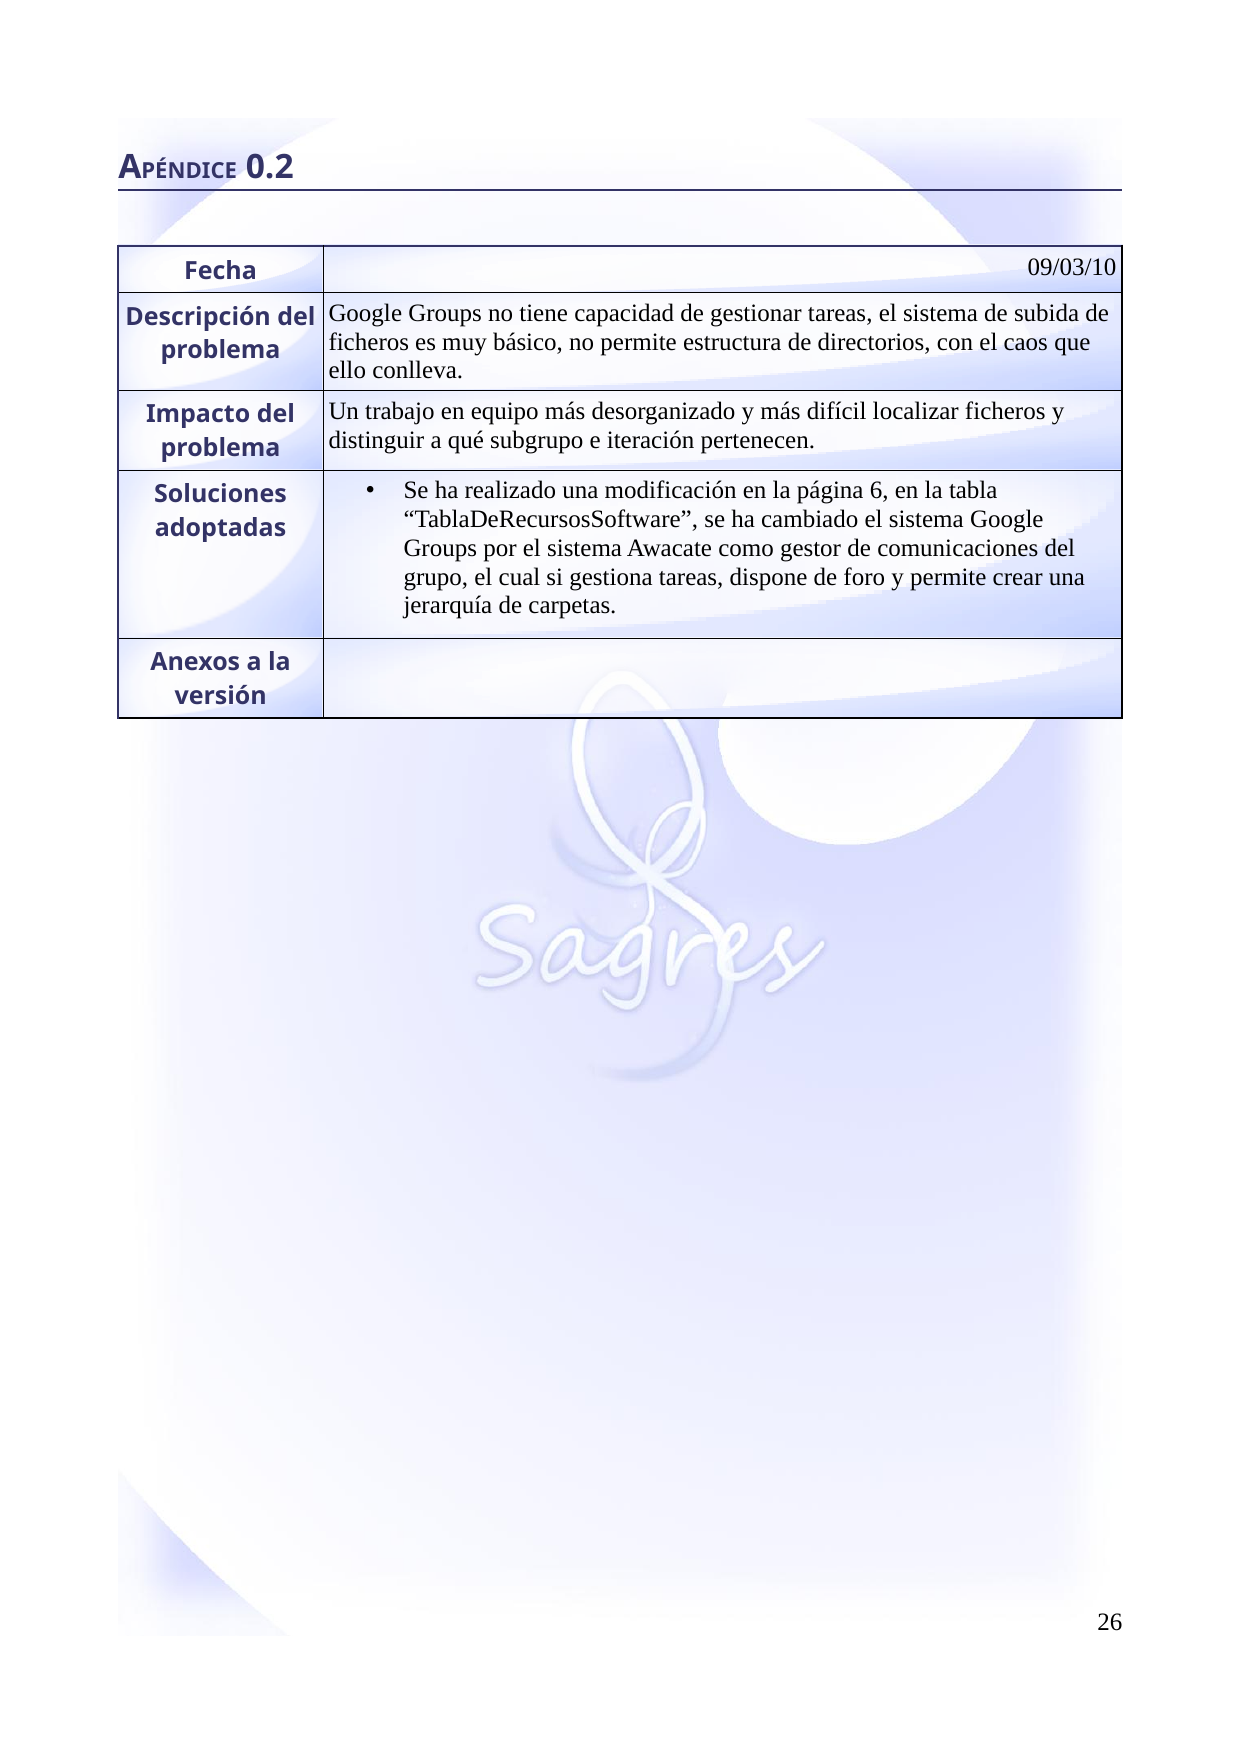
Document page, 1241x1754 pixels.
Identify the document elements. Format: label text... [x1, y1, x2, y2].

picture [118, 118, 1122, 143]
table_cell [324, 639, 1121, 717]
table_cell Anexos a la versión [119, 639, 323, 717]
subtitle Apéndice 0.2 [118, 143, 1122, 189]
table_cell Un trabajo en equipo más desorganizado y más difícil localizar ficheros y distinguir a qué subgrupo e iteración pertenecen. [324, 391, 1121, 470]
table_header Fecha [119, 247, 323, 292]
table_cell Se ha realizado una modificación en la página 6, en la tabla “TablaDeRecursosSoftware”, se ha cambiado el sistema Google Groups por el sistema Awacate como gestor de comunicaciones del grupo, el cual si gestiona tareas, dispone de foro y permite crear una jerarquía de carpetas. [324, 471, 1121, 638]
picture [118, 191, 1122, 245]
table_cell Soluciones adoptadas [119, 471, 323, 638]
table_header 09/03/10 [324, 247, 1121, 292]
table_cell Descripción del problema [119, 293, 323, 390]
picture [118, 719, 1122, 1636]
table_cell Impacto del problema [119, 391, 323, 470]
table_cell Google Groups no tiene capacidad de gestionar tareas, el sistema de subida de ficheros es muy básico, no permite estructura de directorios, con el caos que ello conlleva. [324, 293, 1121, 390]
